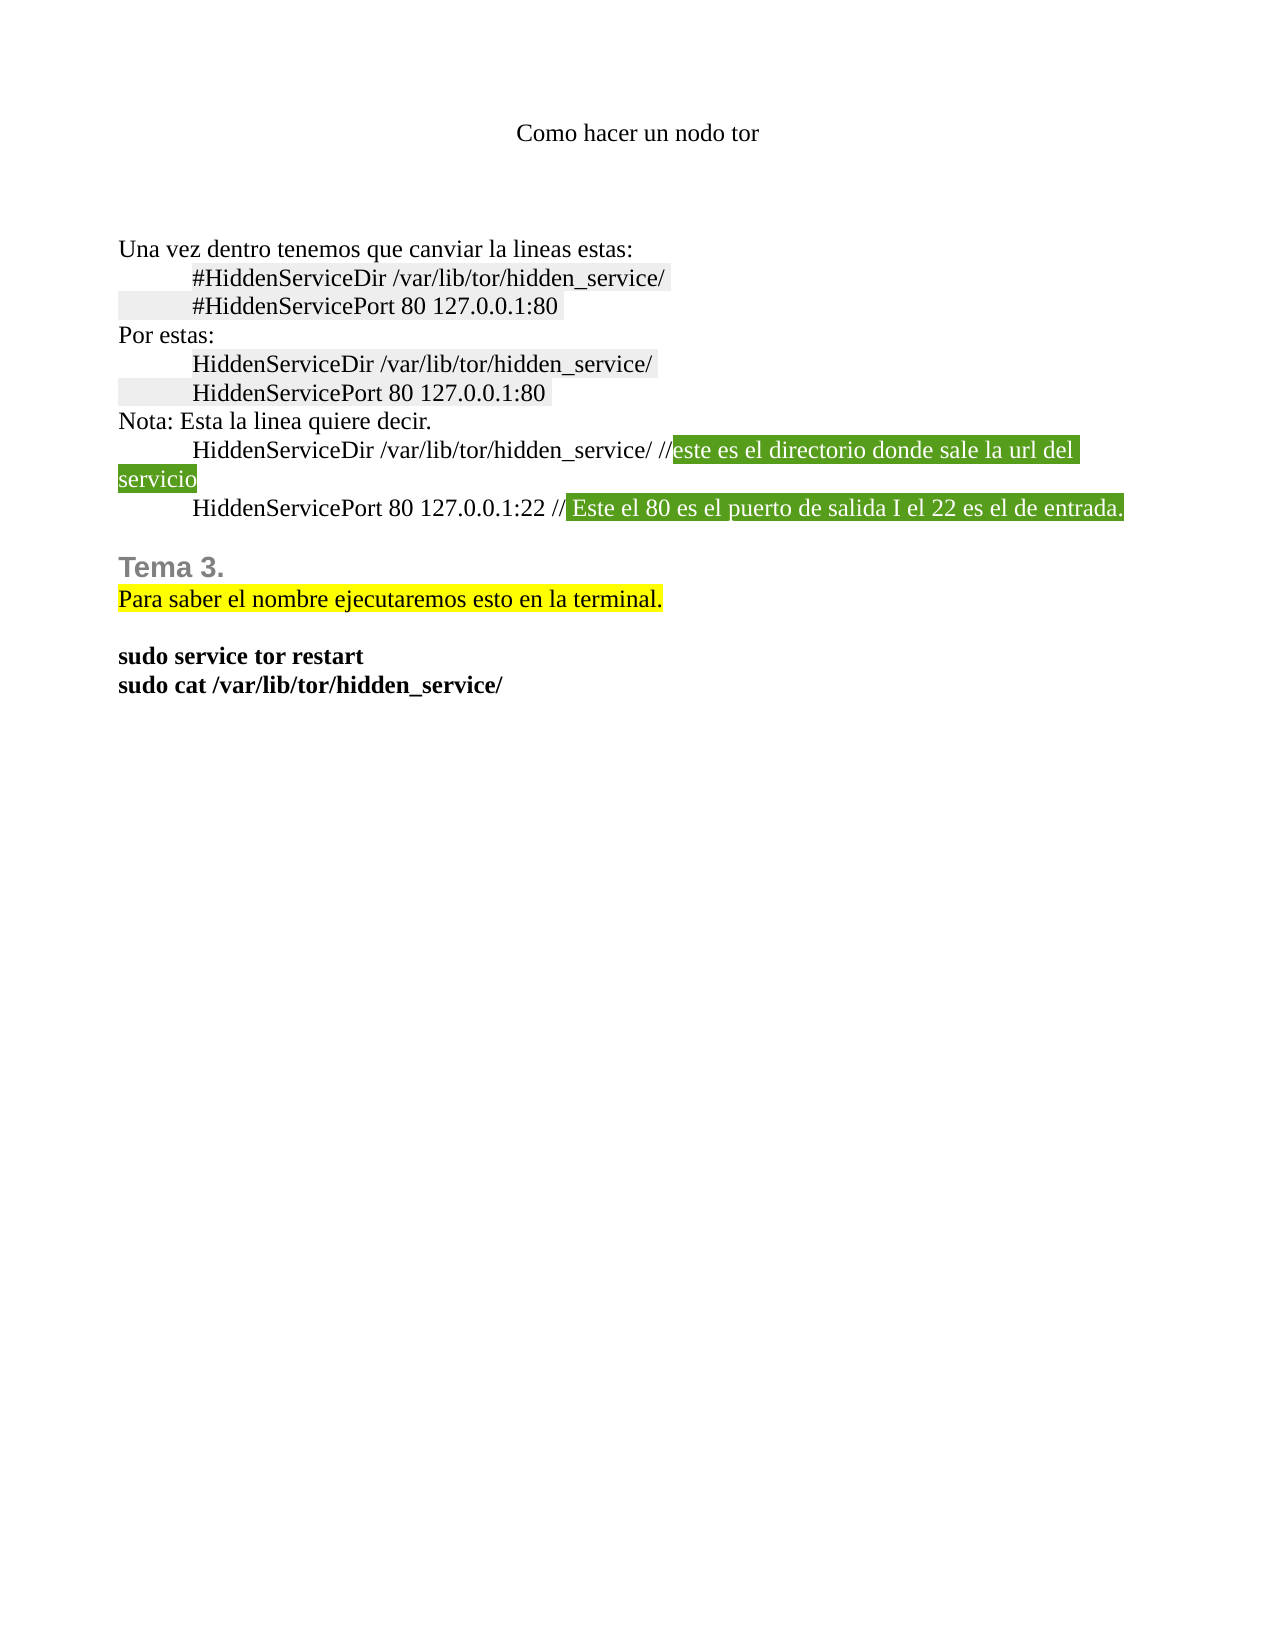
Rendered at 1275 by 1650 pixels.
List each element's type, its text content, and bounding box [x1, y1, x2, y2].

text Tema 3. [118, 550, 1157, 584]
text sudo service tor restart [118, 641, 1157, 670]
text Nota: Esta la linea quiere decir. [118, 406, 1157, 435]
text HiddenServiceDir /var/lib/tor/hidden_service/ //este es el directorio donde sale la url del servicio [118, 435, 1157, 493]
text Por estas: [118, 320, 1157, 349]
text HiddenServiceDir /var/lib/tor/hidden_service/ [118, 349, 1157, 378]
text sudo cat /var/lib/tor/hidden_service/ [118, 670, 1157, 699]
text Para saber el nombre ejecutaremos esto en la terminal. [118, 584, 1157, 612]
text #HiddenServiceDir /var/lib/tor/hidden_service/ [118, 263, 1157, 291]
text HiddenServicePort 80 127.0.0.1:80 [118, 378, 1157, 406]
text Una vez dentro tenemos que canviar la lineas estas: [118, 234, 1157, 263]
text #HiddenServicePort 80 127.0.0.1:80 [118, 291, 1157, 320]
text HiddenServicePort 80 127.0.0.1:22 // Este el 80 es el puerto de salida I el 22 es el de entrada. [118, 493, 1157, 521]
